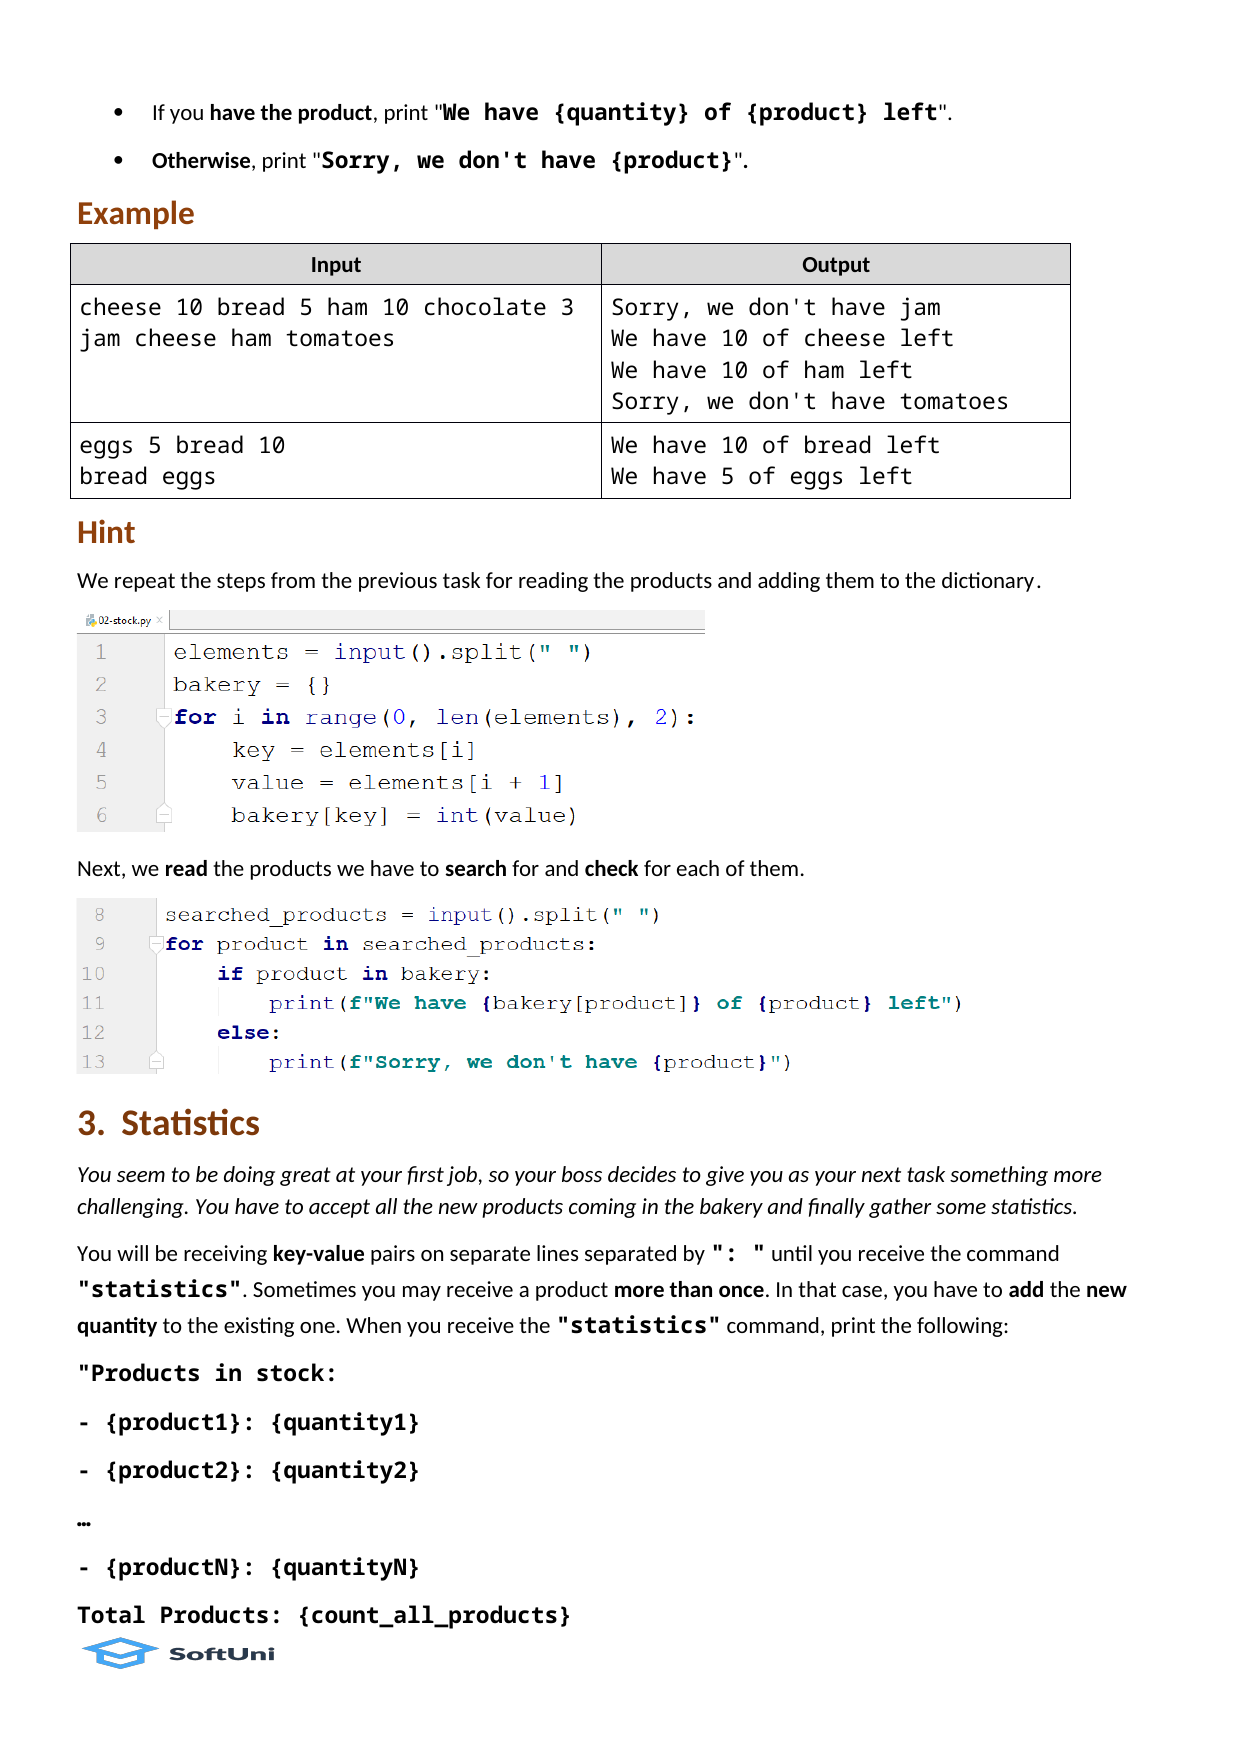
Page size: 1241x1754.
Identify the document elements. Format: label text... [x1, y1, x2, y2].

list Otherwise, print "Sorry, we don't have {product}". [114, 144, 1163, 175]
text … [77, 1502, 1163, 1534]
table_header Input [71, 244, 601, 284]
table_cell We have 10 of bread left We have 5 of eggs left [602, 423, 1070, 497]
list If you have the product, print "We have {quantity} of {product} left". [114, 95, 1163, 127]
text Next, we read the products we have to search for and check for each of them. [77, 854, 1163, 882]
subtitle Hint [77, 511, 1163, 552]
text - {productN}: {quantityN} [77, 1551, 1163, 1582]
table_cell Sorry, we don't have jam We have 10 of cheese left We have 10 of ham left Sorry, we don't have tomatoes [602, 285, 1070, 422]
table_header Output [602, 244, 1070, 284]
picture [75, 1635, 281, 1672]
picture [76, 610, 705, 832]
text Total Products: {count_all_products} [77, 1599, 1163, 1631]
text You seem to be doing great at your first job, so your boss decides to give you as your next task something more challenging. You have to accept all the new products coming in the bakery and finally gather some statistics. [77, 1160, 1163, 1220]
text We repeat the steps from the previous task for reading the products and adding them to the dictionary. [77, 566, 1163, 594]
subtitle Statistics [77, 1099, 1163, 1145]
text - {product2}: {quantity2} [77, 1454, 1163, 1485]
text You will be receiving key-value pairs on separate lines separated by ": " until you receive the command "statistics". Sometimes you may receive a product more than once. In that case, you have to add the new quantity to the existing one. When you receive the "statistics" command, print the following: [77, 1237, 1163, 1340]
text "Products in stock: [77, 1357, 1163, 1388]
table_cell cheese 10 bread 5 ham 10 chocolate 3 jam cheese ham tomatoes [71, 285, 601, 422]
subtitle Example [77, 192, 1163, 233]
text - {product1}: {quantity1} [77, 1406, 1163, 1437]
picture [76, 898, 971, 1074]
table_cell eggs 5 bread 10 bread eggs [71, 423, 601, 497]
